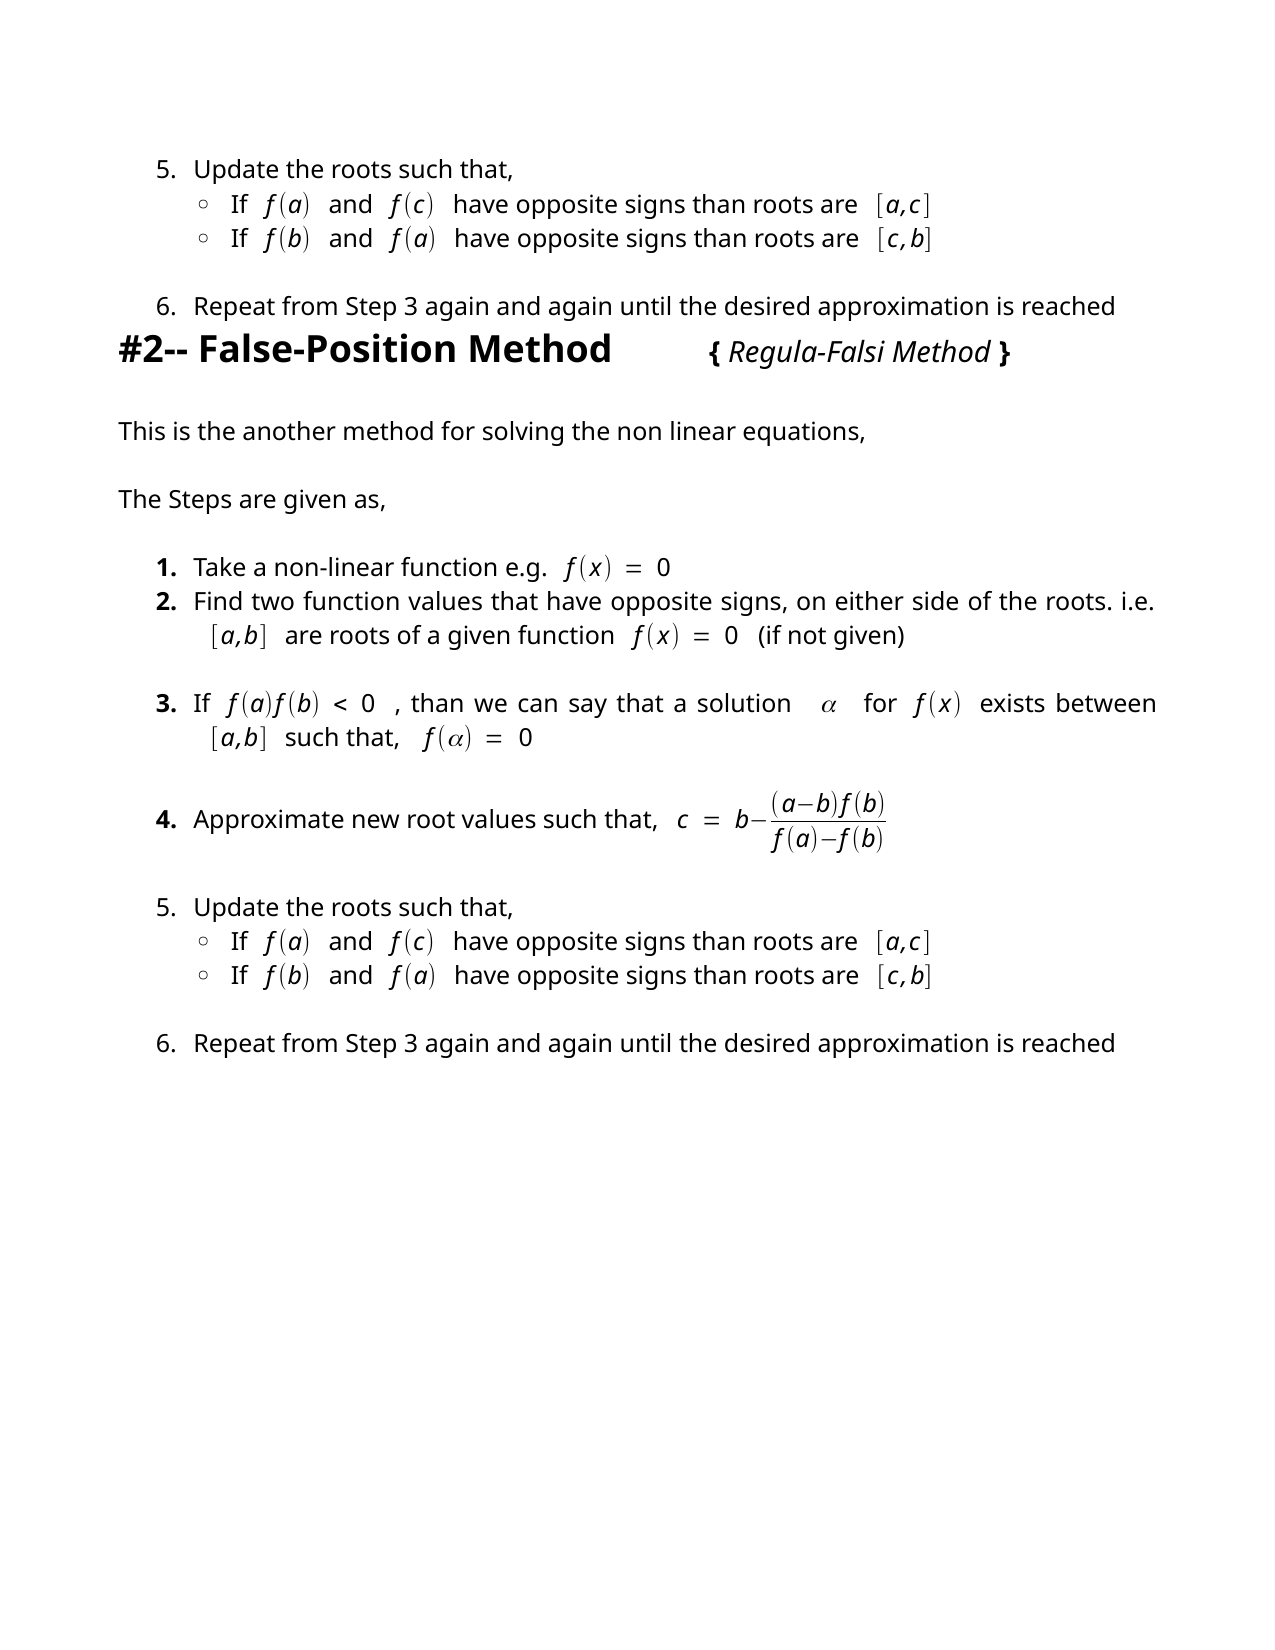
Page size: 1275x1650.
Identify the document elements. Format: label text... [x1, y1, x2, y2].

list Ifandhave opposite signs than roots are [193, 186, 1157, 220]
list Ifandhave opposite signs than roots are [193, 957, 1157, 991]
list Ifandhave opposite signs than roots are [193, 220, 1157, 254]
list Take a non-linear function e.g. [156, 549, 1157, 583]
list Ifandhave opposite signs than roots are [193, 923, 1157, 957]
text The Steps are given as, [118, 481, 1157, 515]
text #2-- False-Position Method { Regula-Falsi Method } [118, 322, 1157, 373]
list Update the roots such that, [156, 152, 1157, 186]
list Repeat from Step 3 again and again until the desired approximation is reached [156, 1025, 1157, 1059]
list If, than we can say that a solution forexists betweensuch that, [156, 686, 1157, 754]
list Update the roots such that, [156, 889, 1157, 923]
list Approximate new root values such that, [156, 788, 1157, 855]
list Find two function values that have opposite signs, on either side of the roots. i.e. are roots of a given function(if not given) [156, 583, 1157, 652]
text This is the another method for solving the non linear equations, [118, 413, 1157, 447]
list Repeat from Step 3 again and again until the desired approximation is reached [156, 288, 1157, 322]
